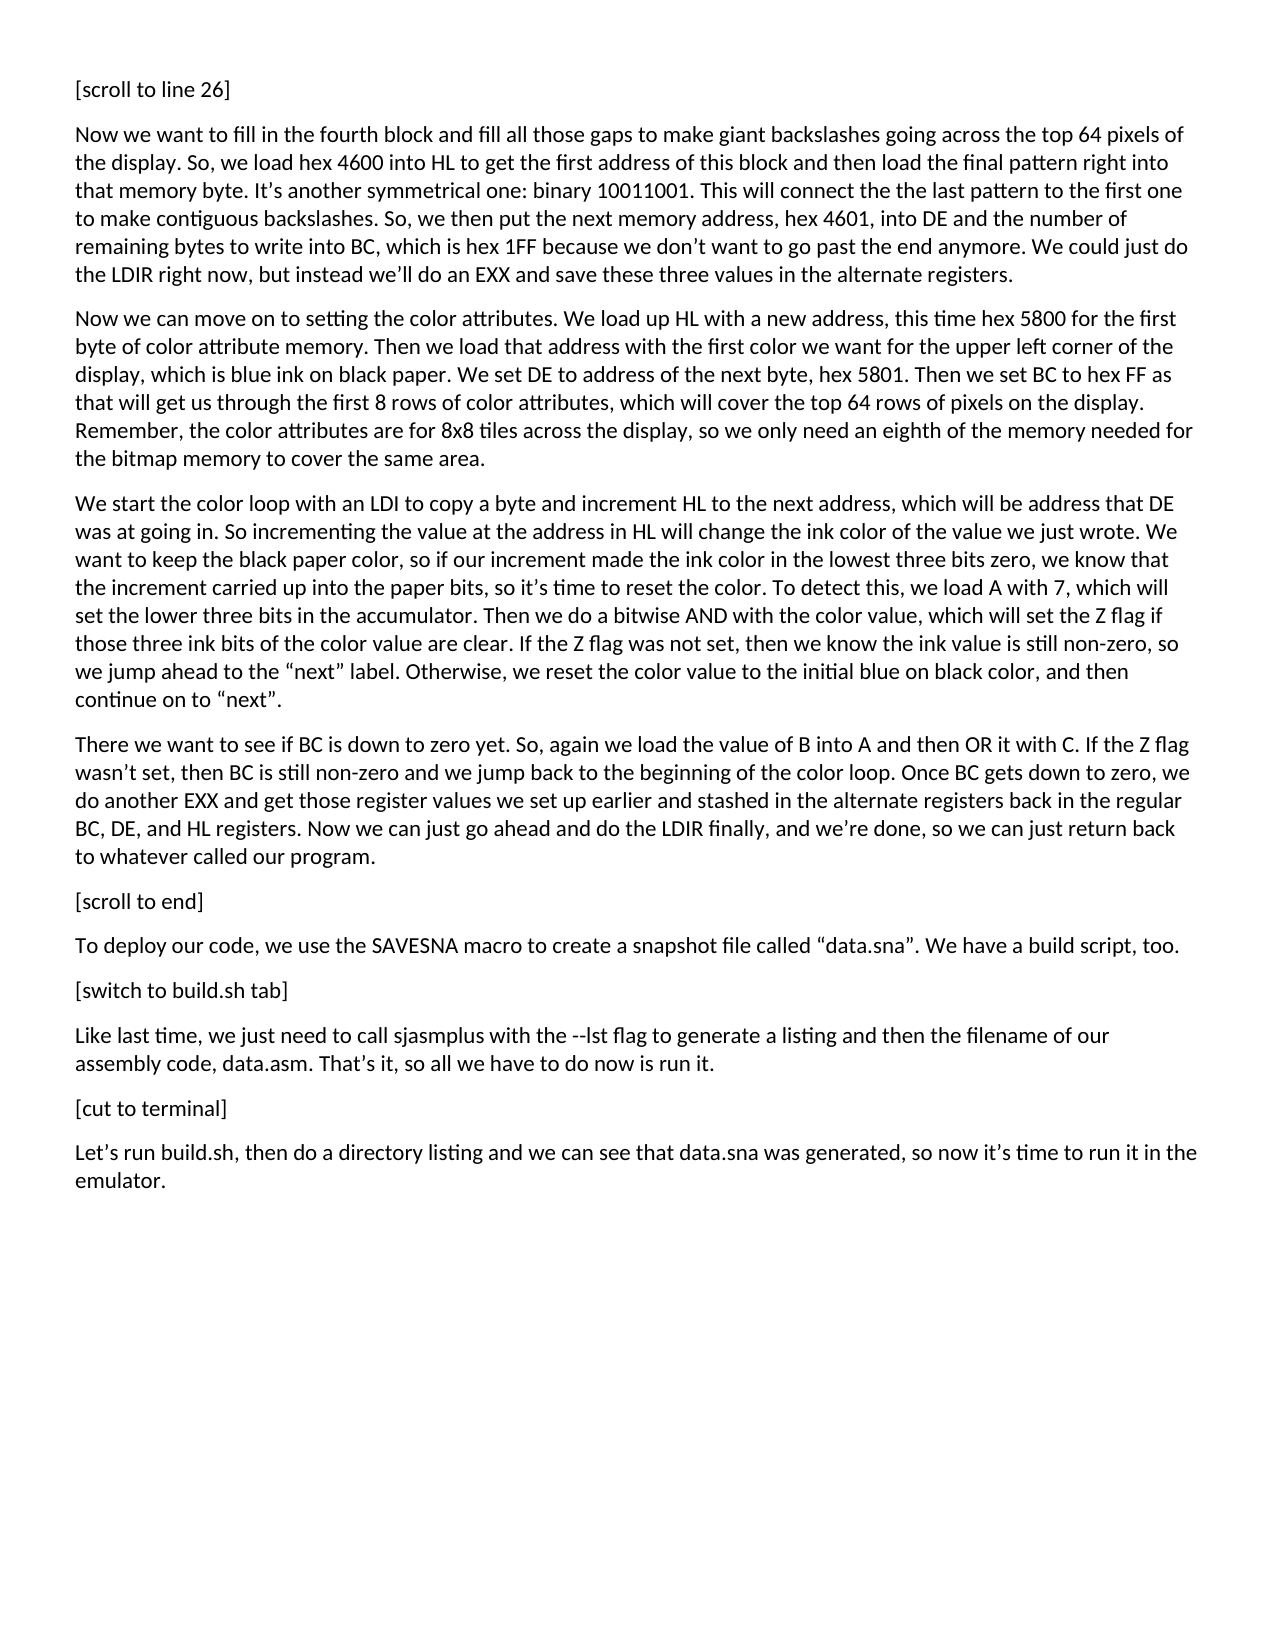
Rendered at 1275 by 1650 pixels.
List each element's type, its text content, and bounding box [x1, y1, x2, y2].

text Like last time, we just need to call sjasmplus with the --lst flag to generate a listing and then the filename of our assembly code, data.asm. That’s it, so all we have to do now is run it. [75, 1021, 1200, 1077]
text Now we want to fill in the fourth block and fill all those gaps to make giant backslashes going across the top 64 pixels of the display. So, we load hex 4600 into HL to get the first address of this block and then load the final pattern right into that memory byte. It’s another symmetrical one: binary 10011001. This will connect the the last pattern to the first one to make contiguous backslashes. So, we then put the next memory address, hex 4601, into DE and the number of remaining bytes to write into BC, which is hex 1FF because we don’t want to go past the end anymore. We could just do the LDIR right now, but instead we’ll do an EXX and save these three values in the alternate registers. [75, 120, 1200, 288]
text [scroll to line 26] [75, 75, 1200, 103]
text [scroll to end] [75, 887, 1200, 915]
text Let’s run build.sh, then do a directory listing and we can see that data.sna was generated, so now it’s time to run it in the emulator. [75, 1138, 1200, 1194]
text To deploy our code, we use the SAVESNA macro to create a snapshot file called “data.sna”. We have a build script, too. [75, 932, 1200, 959]
text [cut to terminal] [75, 1094, 1200, 1122]
text [switch to build.sh tab] [75, 976, 1200, 1004]
text We start the color loop with an LDI to copy a byte and increment HL to the next address, which will be address that DE was at going in. So incrementing the value at the address in HL will change the ink color of the value we just wrote. We want to keep the black paper color, so if our increment made the ink color in the lowest three bits zero, we know that the increment carried up into the paper bits, so it’s time to reset the color. To detect this, we load A with 7, which will set the lower three bits in the accumulator. Then we do a bitwise AND with the color value, which will set the Z flag if those three ink bits of the color value are clear. If the Z flag was not set, then we know the ink value is still non-zero, so we jump ahead to the “next” label. Otherwise, we reset the color value to the initial blue on black color, and then continue on to “next”. [75, 489, 1200, 713]
text Now we can move on to setting the color attributes. We load up HL with a new address, this time hex 5800 for the first byte of color attribute memory. Then we load that address with the first color we want for the upper left corner of the display, which is blue ink on black paper. We set DE to address of the next byte, hex 5801. Then we set BC to hex FF as that will get us through the first 8 rows of color attributes, which will cover the top 64 rows of pixels on the display. Remember, the color attributes are for 8x8 tiles across the display, so we only need an eighth of the memory needed for the bitmap memory to cover the same area. [75, 304, 1200, 473]
text There we want to see if BC is down to zero yet. So, again we load the value of B into A and then OR it with C. If the Z flag wasn’t set, then BC is still non-zero and we jump back to the beginning of the color loop. Once BC gets down to zero, we do another EXX and get those register values we set up earlier and stashed in the alternate registers back in the regular BC, DE, and HL registers. Now we can just go ahead and do the LDIR finally, and we’re done, so we can just return back to whatever called our program. [75, 730, 1200, 870]
